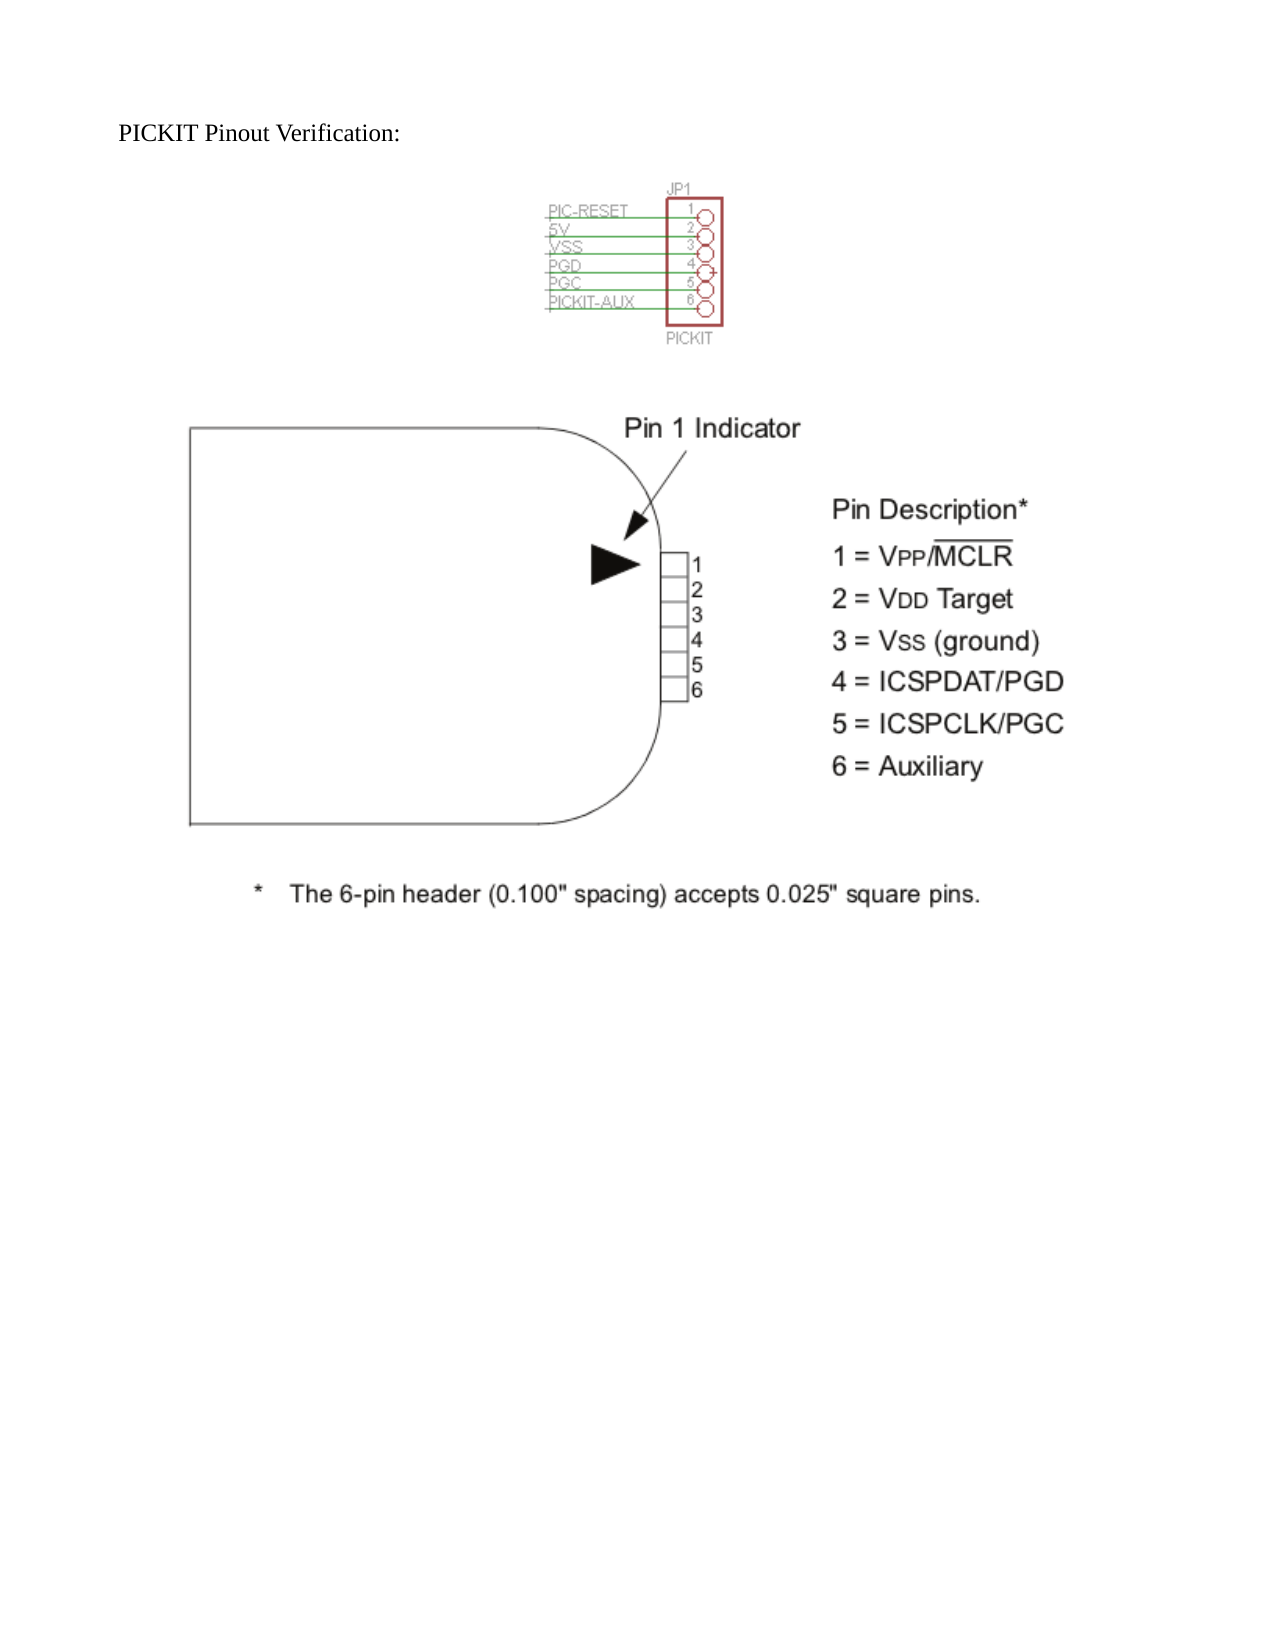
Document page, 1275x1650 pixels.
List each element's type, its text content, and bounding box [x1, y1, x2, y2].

picture [160, 405, 1115, 923]
picture [526, 175, 749, 357]
text PICKIT Pinout Verification: [118, 118, 1157, 147]
